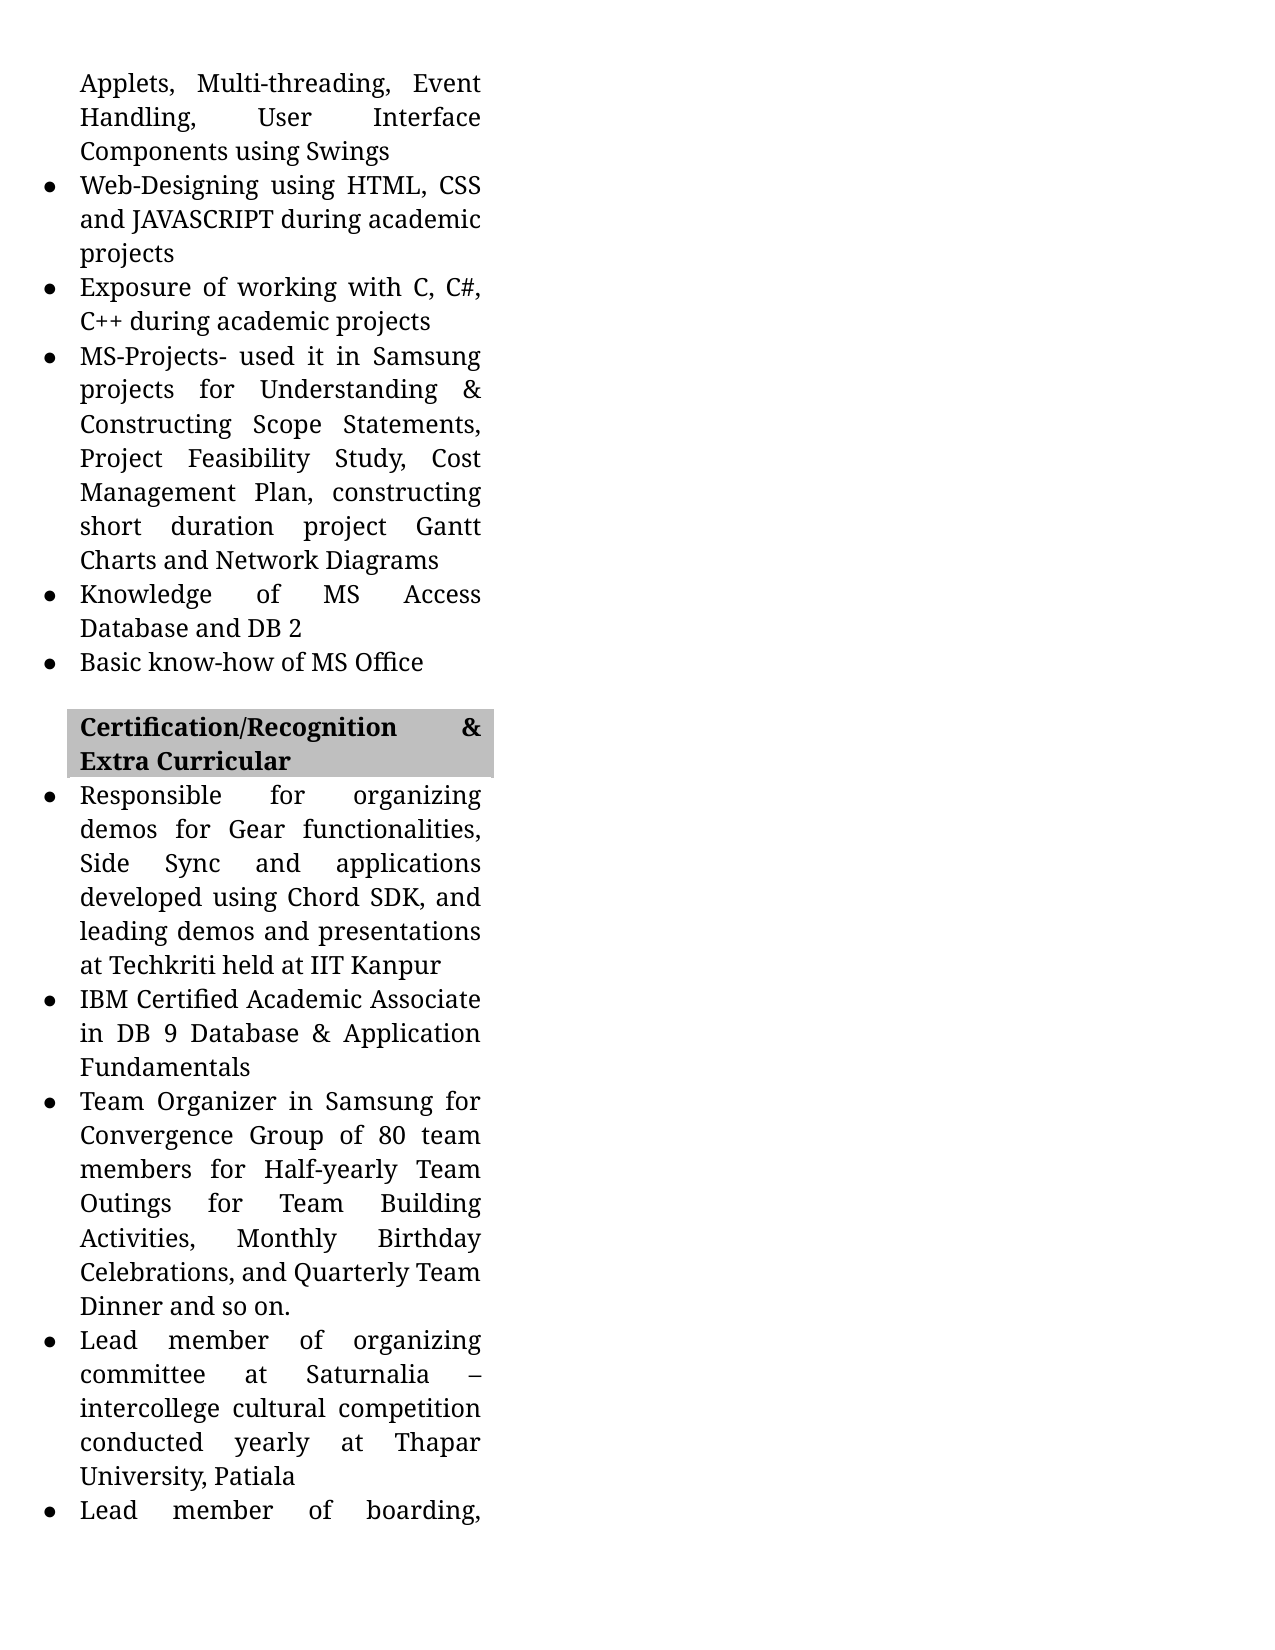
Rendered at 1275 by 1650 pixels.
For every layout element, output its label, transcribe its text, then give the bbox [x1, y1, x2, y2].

table_cell Applets, Multi-threading, Event Handling, User Interface Components using Swings Web-Designing using HTML, CSS and JAVASCRIPT during academic projects Exposure of working with C, C#, C++ during academic projects MS-Projects- used it in Samsung projects for Understanding & Constructing Scope Statements, Project Feasibility Study, Cost Management Plan, constructing short duration project Gantt Charts and Network Diagrams Knowledge of MS Access Database and DB 2 Basic know-how of MS Office [68, 66, 492, 709]
table_cell Responsible for organizing demos for Gear functionalities, Side Sync and applications developed using Chord SDK, and leading demos and presentations at Techkriti held at IIT Kanpur IBM Certified Academic Associate in DB 9 Database & Application Fundamentals Team Organizer in Samsung for Convergence Group of 80 team members for Half-yearly Team Outings for Team Building Activities, Monthly Birthday Celebrations, and Quarterly Team Dinner and so on. Lead member of organizing committee at Saturnalia – intercollege cultural competition conducted yearly at Thapar University, Patiala Lead member of boarding, [68, 778, 492, 1527]
table_cell Certification/Recognition & Extra Curricular [70, 709, 491, 777]
